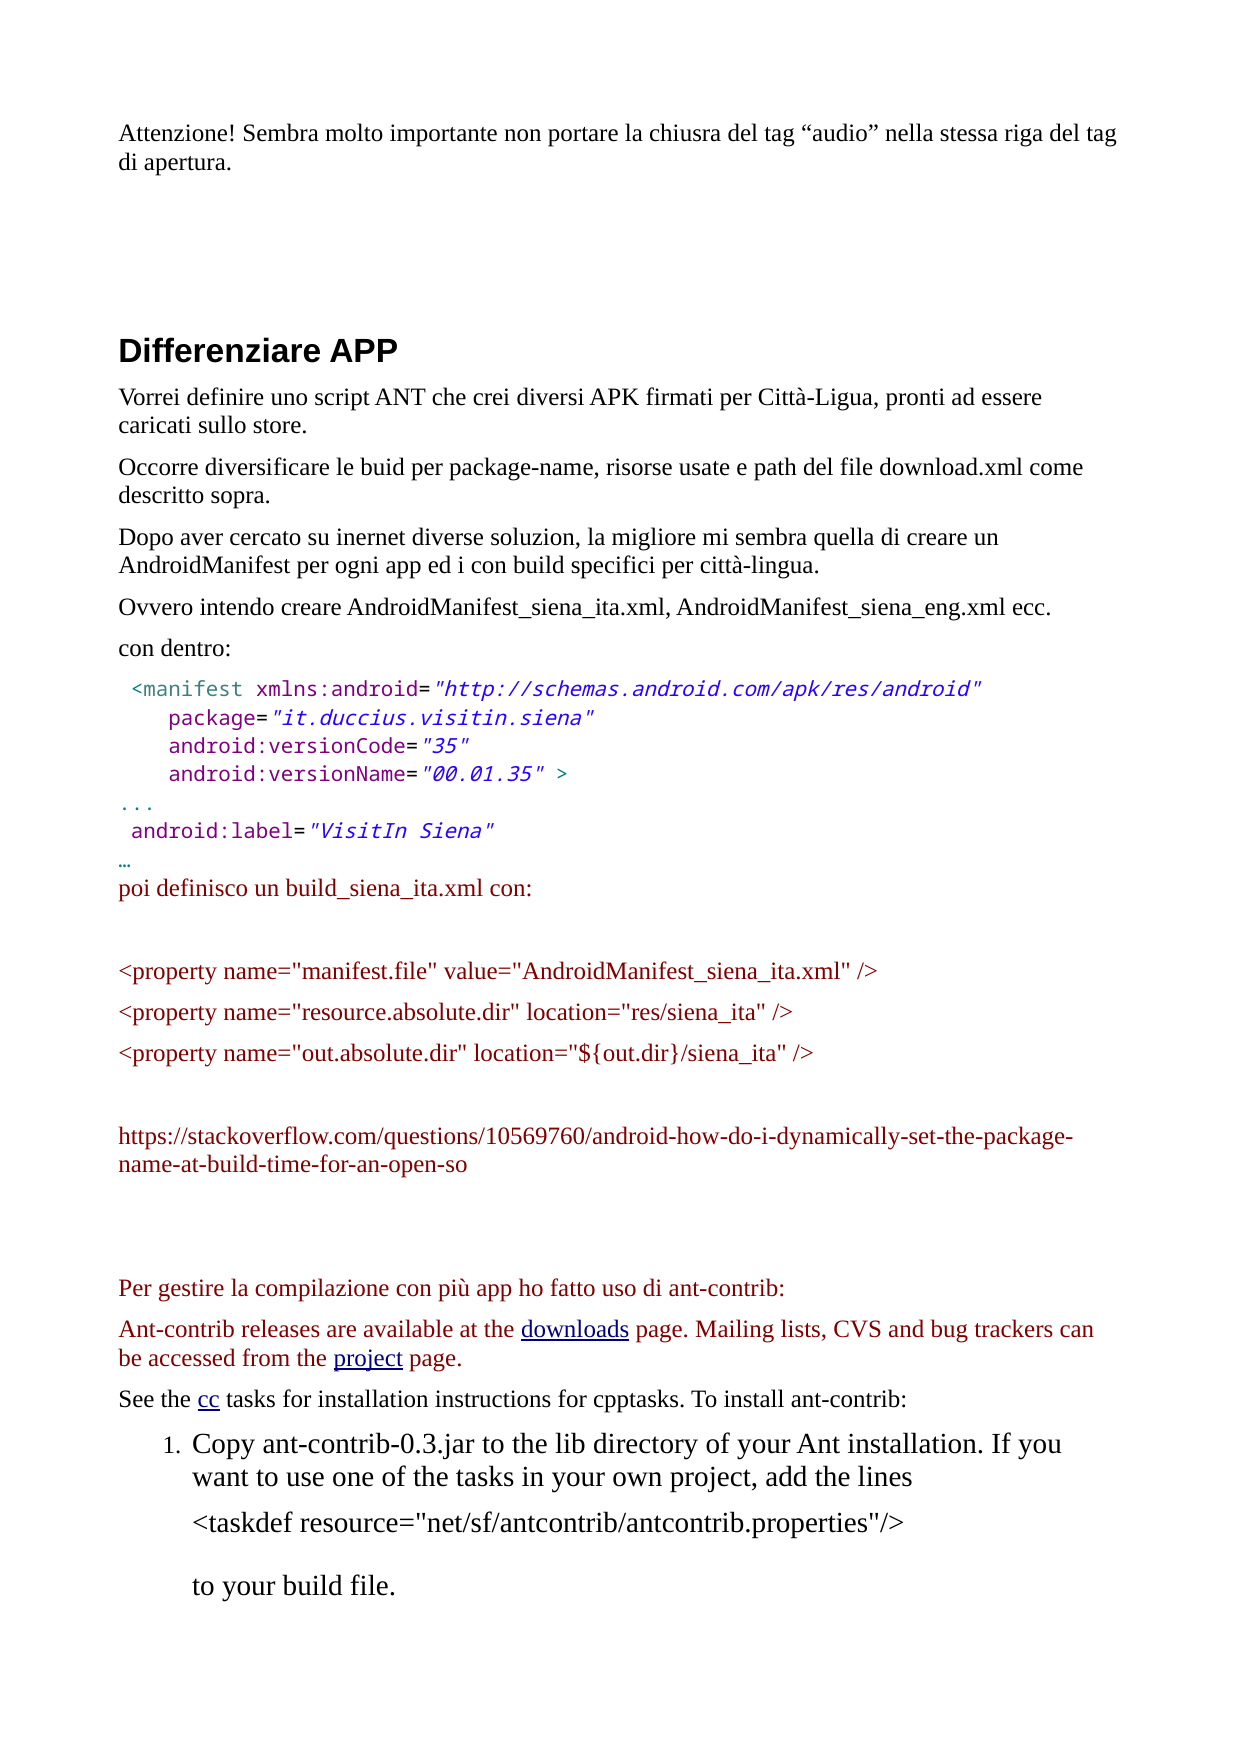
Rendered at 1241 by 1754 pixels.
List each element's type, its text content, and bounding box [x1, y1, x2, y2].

text package="it.duccius.visitin.siena" [118, 703, 1122, 731]
text Ant-contrib releases are available at the downloads page. Mailing lists, CVS and bug trackers can be accessed from the project page. [118, 1314, 1122, 1372]
text Occorre diversificare le buid per package-name, risorse usate e path del file download.xml come descritto sopra. [118, 452, 1122, 509]
text <property name="manifest.file" value="AndroidManifest_siena_ita.xml" /> [118, 956, 1122, 984]
text ... [118, 788, 1122, 816]
text android:versionCode="35" [118, 731, 1122, 759]
text Dopo aver cercato su inernet diverse soluzion, la migliore mi sembra quella di creare un AndroidManifest per ogni app ed i con build specifici per città-lingua. [118, 522, 1122, 579]
text con dentro: [118, 633, 1122, 662]
list <taskdef resource="net/sf/antcontrib/antcontrib.properties"/> [162, 1505, 1122, 1539]
subtitle Differenziare APP [118, 331, 1122, 369]
text … [118, 845, 1122, 873]
text Ovvero intendo creare AndroidManifest_siena_ita.xml, AndroidManifest_siena_eng.xml ecc. [118, 592, 1122, 620]
text Attenzione! Sembra molto importante non portare la chiusra del tag “audio” nella stessa riga del tag di apertura. [118, 118, 1122, 176]
text <property name="out.absolute.dir" location="${out.dir}/siena_ita" /> [118, 1038, 1122, 1067]
list Copy ant-contrib-0.3.jar to the lib directory of your Ant installation. If you want to use one of the tasks in your own project, add the lines [162, 1426, 1122, 1493]
text <property name="resource.absolute.dir" location="res/siena_ita" /> [118, 997, 1122, 1026]
text android:label="VisitIn Siena" [118, 816, 1122, 845]
text Per gestire la compilazione con più app ho fatto uso di ant-contrib: [118, 1273, 1122, 1302]
text <manifest xmlns:android="http://schemas.android.com/apk/res/android" [118, 674, 1122, 703]
text See the cc tasks for installation instructions for cpptasks. To install ant-contrib: [118, 1384, 1122, 1413]
list to your build file. [162, 1568, 1122, 1602]
text Vorrei definire uno script ANT che crei diversi APK firmati per Città-Ligua, pronti ad essere caricati sullo store. [118, 382, 1122, 439]
text poi definisco un build_siena_ita.xml con: [118, 873, 1122, 902]
text https://stackoverflow.com/questions/10569760/android-how-do-i-dynamically-set-the-package-name-at-build-time-for-an-open-so [118, 1121, 1122, 1178]
text android:versionName="00.01.35" > [118, 759, 1122, 788]
